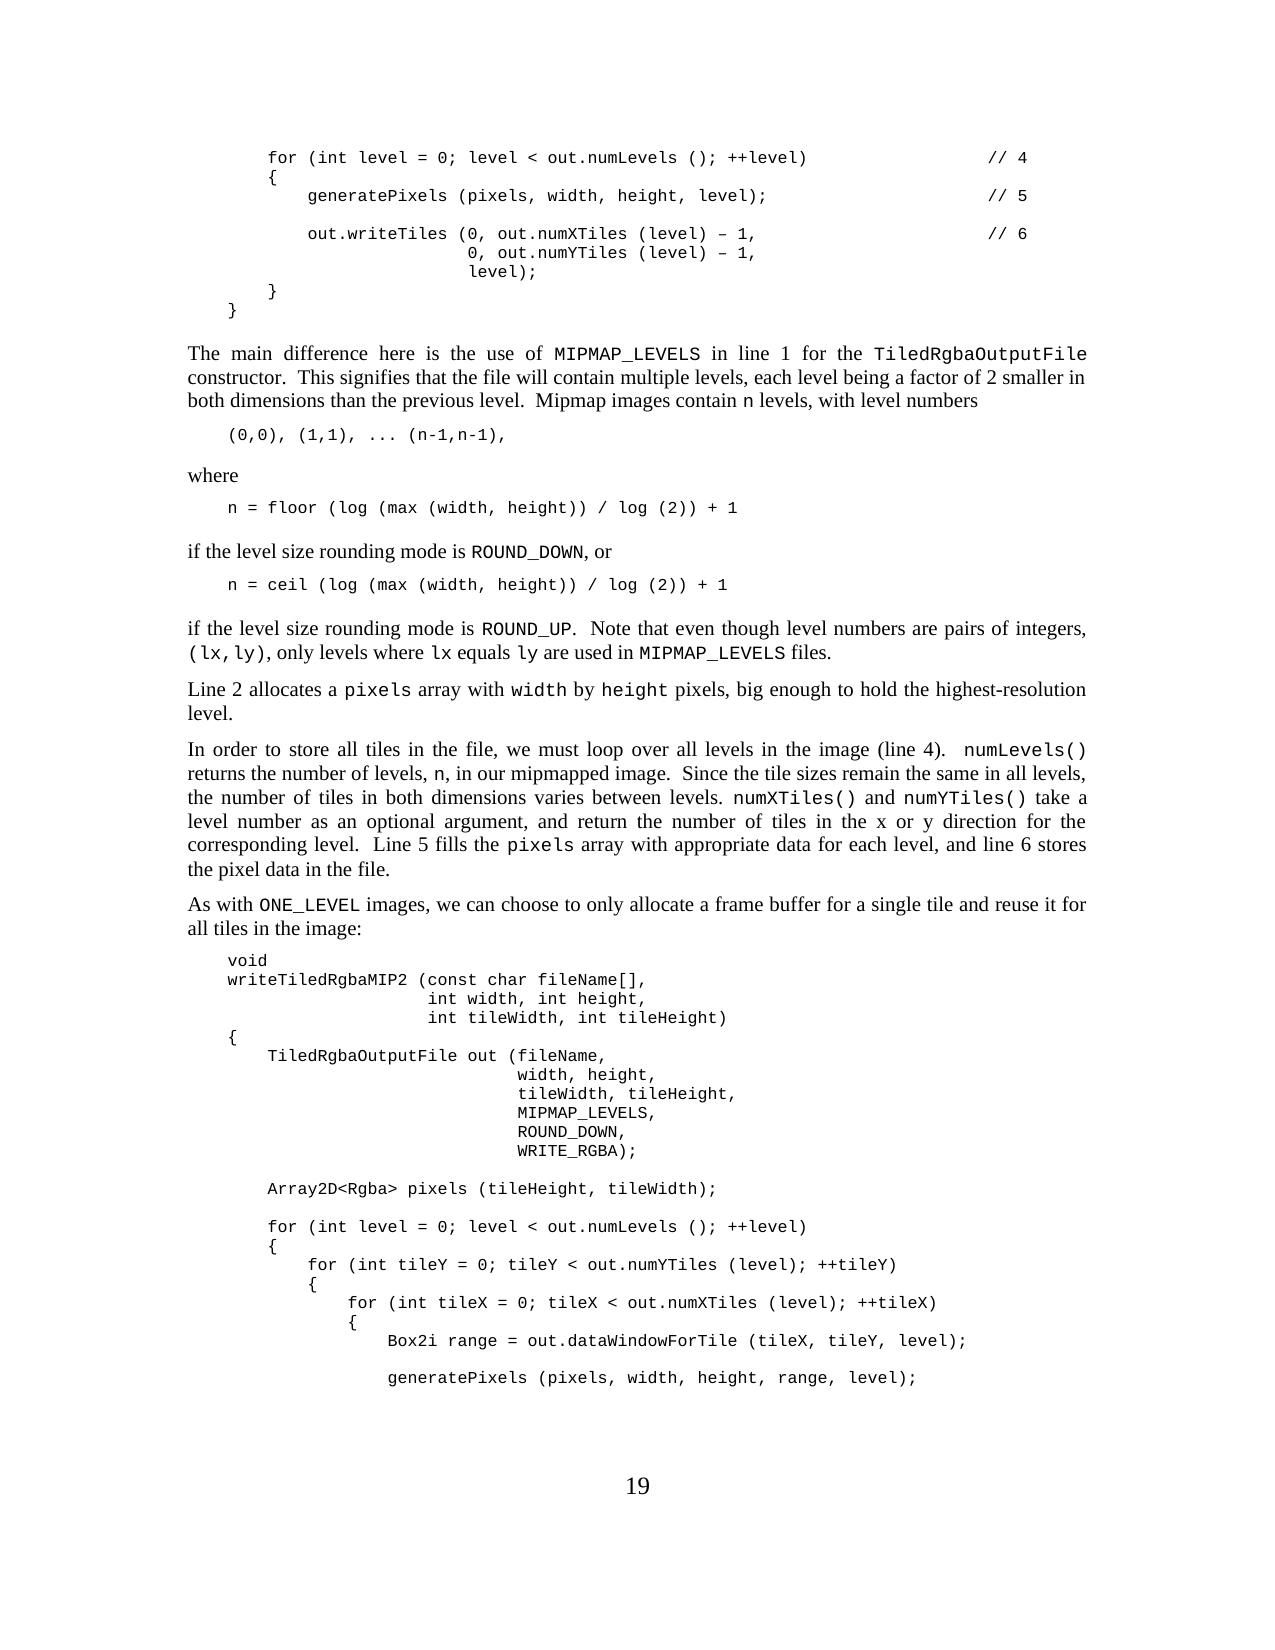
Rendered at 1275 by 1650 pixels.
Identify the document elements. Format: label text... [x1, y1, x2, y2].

text In order to store all tiles in the file, we must loop over all levels in the image (line 4). numLevels() returns the number of levels, n, in our mipmapped image. Since the tile sizes remain the same in all levels, the number of tiles in both dimensions varies between levels. numXTiles() and numYTiles() take a level number as an optional argument, and return the number of tiles in the x or y direction for the corresponding level. Line 5 fills the pixels array with appropriate data for each level, and line 6 stores the pixel data in the file. [187, 737, 1087, 881]
text The main difference here is the use of MIPMAP_LEVELS in line 1 for the TiledRgbaOutputFile constructor. This signifies that the file will contain multiple levels, each level being a factor of 2 smaller in both dimensions than the previous level. Mipmap images contain n levels, with level numbers [187, 342, 1087, 413]
text Line 2 allocates a pixels array with width by height pixels, big enough to hold the highest-resolution level. [187, 678, 1087, 725]
text } [187, 302, 1087, 321]
text TiledRgbaOutputFile out (fileName, [187, 1048, 1087, 1067]
text if the level size rounding mode is ROUND_DOWN, or [187, 539, 1087, 564]
text (0,0), (1,1), ... (n-1,n-1), [187, 426, 1087, 445]
text 0, out.numYTiles (level) – 1, [187, 245, 1087, 264]
text } [187, 283, 1087, 302]
text WRITE_RGBA); [187, 1142, 1087, 1161]
text out.writeTiles (0, out.numXTiles (level) – 1, // 6 [187, 226, 1087, 245]
text for (int tileX = 0; tileX < out.numXTiles (level); ++tileX) [187, 1294, 1087, 1313]
text tileWidth, tileHeight, [187, 1086, 1087, 1104]
text for (int level = 0; level < out.numLevels (); ++level) // 4 [187, 150, 1087, 169]
text { [187, 1029, 1087, 1048]
text As with ONE_LEVEL images, we can choose to only allocate a frame buffer for a single tile and reuse it for all tiles in the image: [187, 893, 1087, 940]
text level); [187, 264, 1087, 283]
text generatePixels (pixels, width, height, level); // 5 [187, 188, 1087, 207]
text width, height, [187, 1067, 1087, 1086]
text generatePixels (pixels, width, height, range, level); [187, 1370, 1087, 1389]
text MIPMAP_LEVELS, [187, 1104, 1087, 1123]
text writeTiledRgbaMIP2 (const char fileName[], [187, 972, 1087, 991]
text ROUND_DOWN, [187, 1123, 1087, 1142]
text int width, int height, [187, 991, 1087, 1010]
text int tileWidth, int tileHeight) [187, 1010, 1087, 1029]
text { [187, 1313, 1087, 1332]
text { [187, 1275, 1087, 1294]
text Box2i range = out.dataWindowForTile (tileX, tileY, level); [187, 1332, 1087, 1351]
text Array2D<Rgba> pixels (tileHeight, tileWidth); [187, 1180, 1087, 1199]
text { [187, 169, 1087, 188]
text { [187, 1237, 1087, 1256]
text n = ceil (log (max (width, height)) / log (2)) + 1 [187, 576, 1087, 595]
text void [187, 953, 1087, 972]
text for (int tileY = 0; tileY < out.numYTiles (level); ++tileY) [187, 1256, 1087, 1275]
text if the level size rounding mode is ROUND_UP. Note that even though level numbers are pairs of integers, (lx,ly), only levels where lx equals ly are used in MIPMAP_LEVELS files. [187, 617, 1087, 665]
text for (int level = 0; level < out.numLevels (); ++level) [187, 1218, 1087, 1237]
text n = floor (log (max (width, height)) / log (2)) + 1 [187, 499, 1087, 518]
text where [187, 464, 1087, 487]
